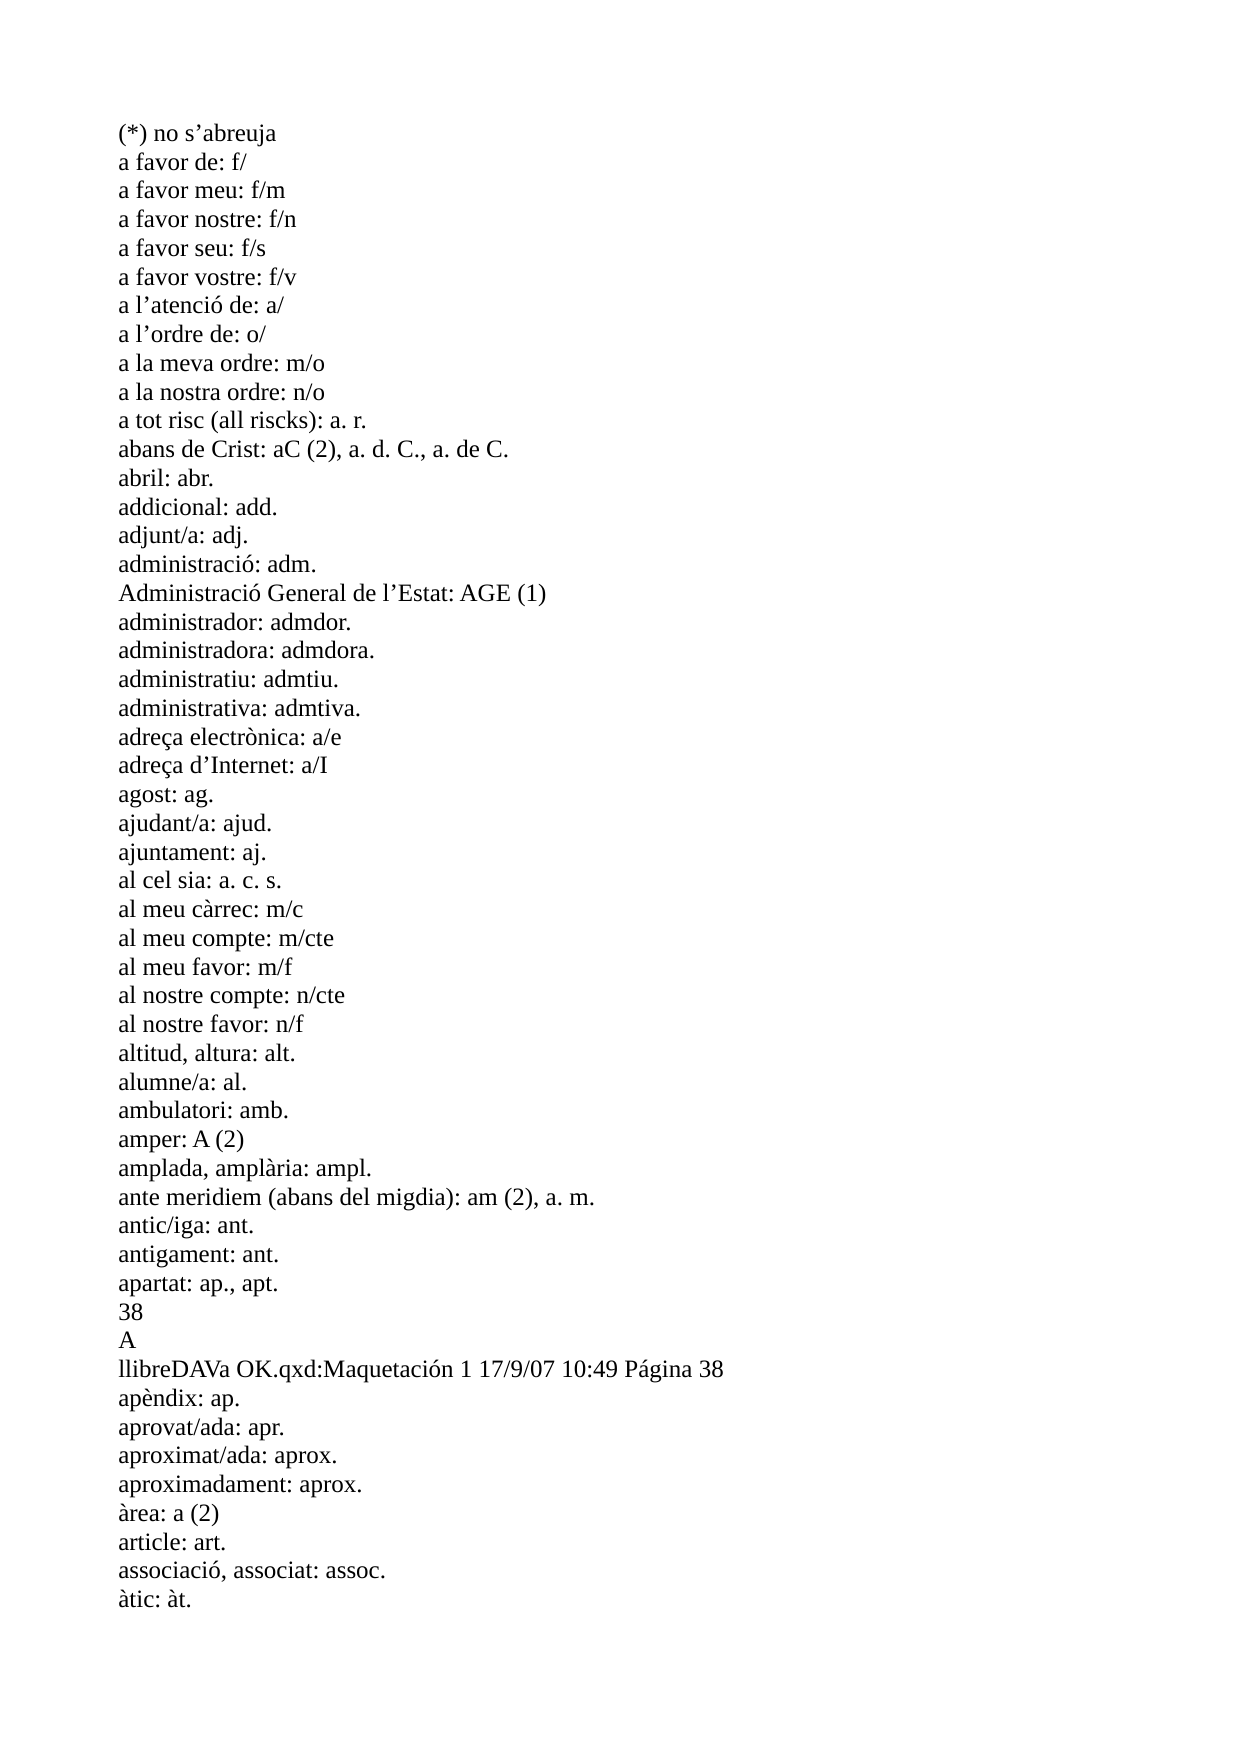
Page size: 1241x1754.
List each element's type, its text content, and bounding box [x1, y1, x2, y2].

text a la meva ordre: m/o [118, 348, 1122, 377]
text al meu càrrec: m/c [118, 894, 1122, 923]
text al meu favor: m/f [118, 952, 1122, 981]
text aproximat/ada: aprox. [118, 1441, 1122, 1469]
text Administració General de l’Estat: AGE (1) [118, 578, 1122, 607]
text al nostre compte: n/cte [118, 981, 1122, 1009]
text a favor seu: f/s [118, 233, 1122, 262]
text adreça d’Internet: a/I [118, 751, 1122, 779]
text amper: A (2) [118, 1124, 1122, 1153]
text adreça electrònica: a/e [118, 722, 1122, 751]
text administratiu: admtiu. [118, 664, 1122, 693]
text abans de Crist: aC (2), a. d. C., a. de C. [118, 434, 1122, 463]
text aproximadament: aprox. [118, 1469, 1122, 1498]
text ambulatori: amb. [118, 1096, 1122, 1124]
text a favor vostre: f/v [118, 262, 1122, 291]
text al nostre favor: n/f [118, 1009, 1122, 1038]
text antic/iga: ant. [118, 1211, 1122, 1239]
text llibreDAVa OK.qxd:Maquetación 1 17/9/07 10:49 Página 38 [118, 1354, 1122, 1383]
text a favor meu: f/m [118, 176, 1122, 204]
text addicional: add. [118, 492, 1122, 521]
text aprovat/ada: apr. [118, 1412, 1122, 1441]
text associació, associat: assoc. [118, 1556, 1122, 1584]
text administradora: admdora. [118, 636, 1122, 664]
text article: art. [118, 1527, 1122, 1556]
text apèndix: ap. [118, 1383, 1122, 1412]
text antigament: ant. [118, 1239, 1122, 1268]
text a tot risc (all riscks): a. r. [118, 406, 1122, 434]
text a l’ordre de: o/ [118, 319, 1122, 348]
text altitud, altura: alt. [118, 1038, 1122, 1067]
text a la nostra ordre: n/o [118, 377, 1122, 406]
text apartat: ap., apt. [118, 1268, 1122, 1297]
text A [118, 1326, 1122, 1354]
text 38 [118, 1297, 1122, 1326]
text ante meridiem (abans del migdia): am (2), a. m. [118, 1182, 1122, 1211]
text alumne/a: al. [118, 1067, 1122, 1096]
text administrativa: admtiva. [118, 693, 1122, 722]
text amplada, amplària: ampl. [118, 1153, 1122, 1182]
text ajudant/a: ajud. [118, 808, 1122, 837]
text abril: abr. [118, 463, 1122, 492]
text a favor nostre: f/n [118, 204, 1122, 233]
text al meu compte: m/cte [118, 923, 1122, 952]
text ajuntament: aj. [118, 837, 1122, 866]
text agost: ag. [118, 779, 1122, 808]
text àtic: àt. [118, 1584, 1122, 1613]
text administració: adm. [118, 549, 1122, 578]
text adjunt/a: adj. [118, 521, 1122, 549]
text àrea: a (2) [118, 1498, 1122, 1527]
text a favor de: f/ [118, 147, 1122, 176]
text al cel sia: a. c. s. [118, 866, 1122, 894]
text (*) no s’abreuja [118, 118, 1122, 147]
text a l’atenció de: a/ [118, 291, 1122, 319]
text administrador: admdor. [118, 607, 1122, 636]
